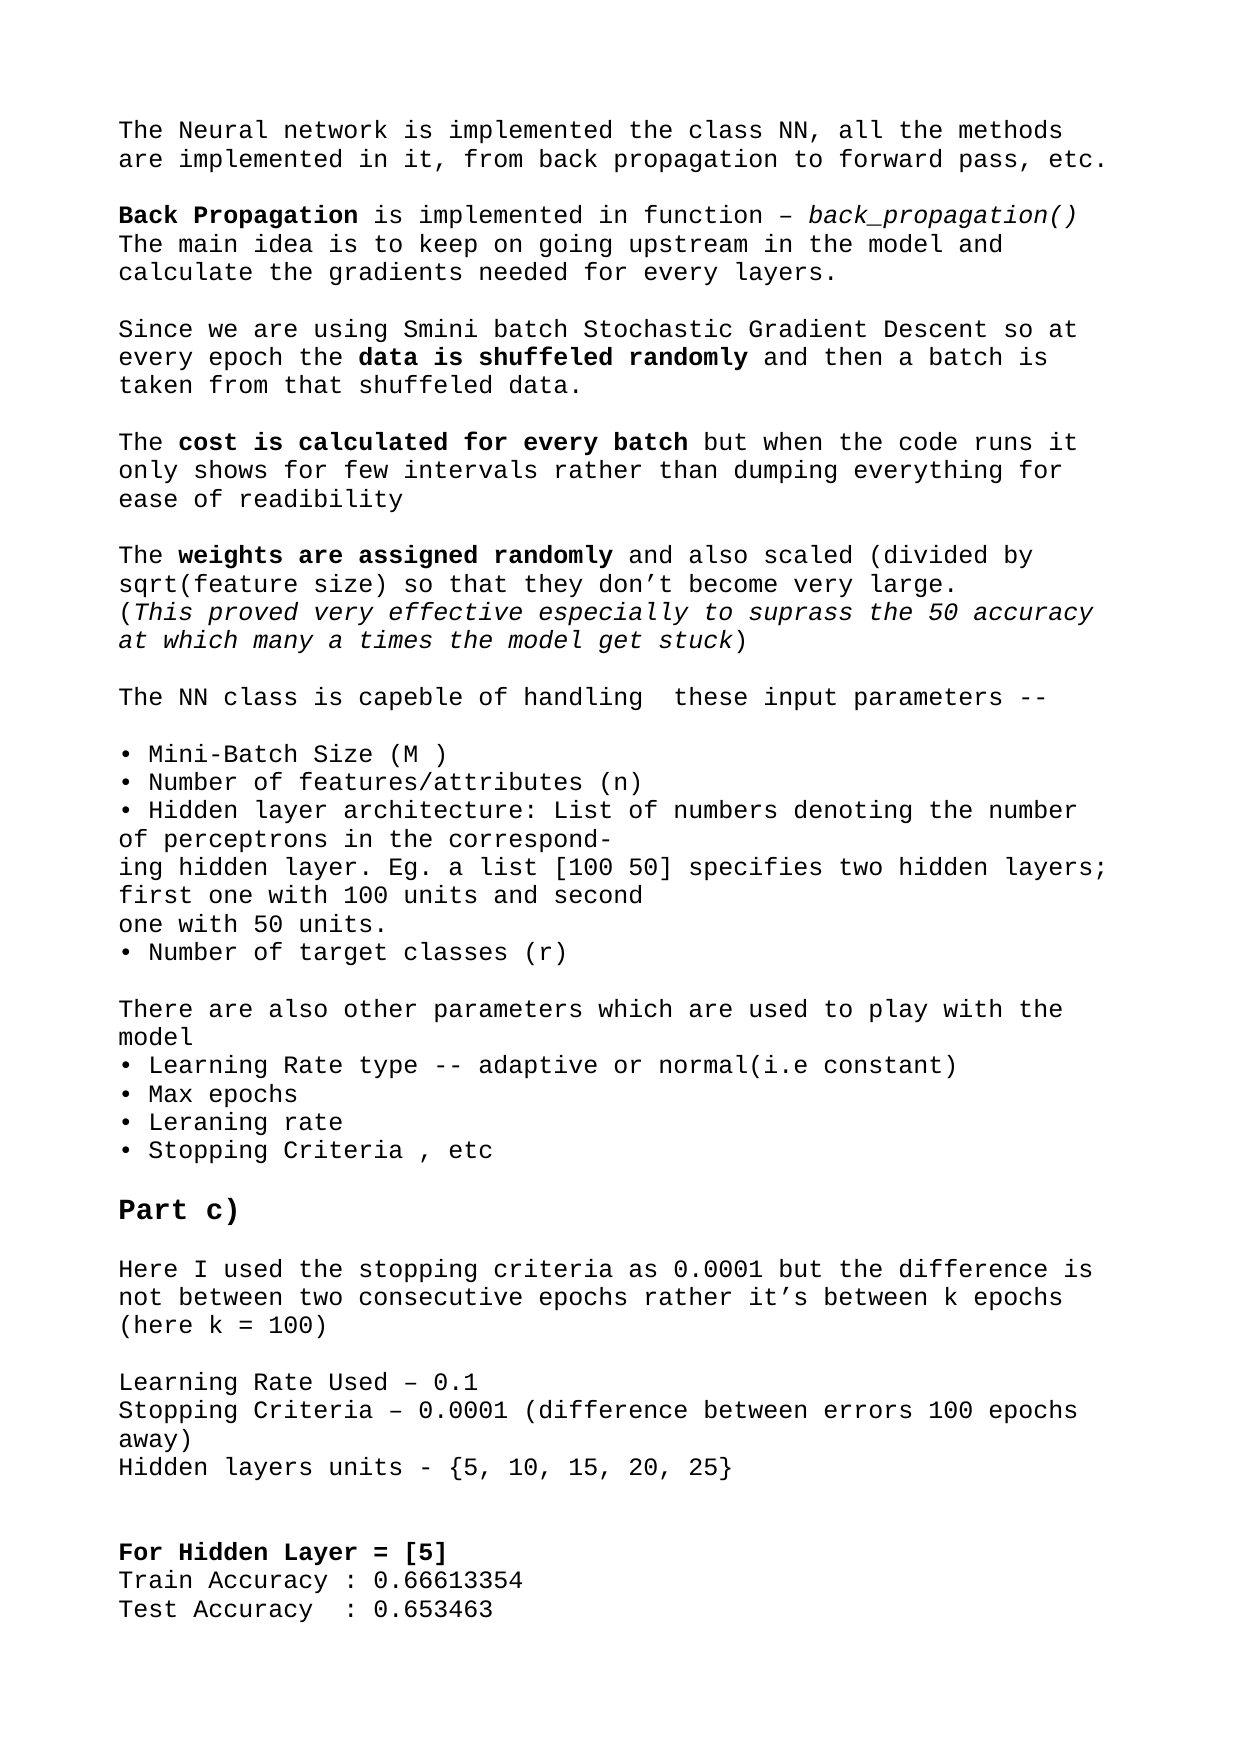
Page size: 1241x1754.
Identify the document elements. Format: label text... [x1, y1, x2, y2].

text • Number of target classes (r) [118, 940, 1122, 968]
text Part c) [118, 1195, 1122, 1228]
text The Neural network is implemented the class NN, all the methods are implemented in it, from back propagation to forward pass, etc. [118, 118, 1122, 175]
text Learning Rate Used – 0.1 [118, 1369, 1122, 1398]
text one with 50 units. [118, 911, 1122, 940]
text Train Accuracy : 0.66613354 [118, 1568, 1122, 1596]
text Here I used the stopping criteria as 0.0001 but the difference is not between two consecutive epochs rather it’s between k epochs (here k = 100) [118, 1256, 1122, 1341]
text Back Propagation is implemented in function – back_propagation() [118, 203, 1122, 231]
text Since we are using Smini batch Stochastic Gradient Descent so at every epoch the data is shuffeled randomly and then a batch is taken from that shuffeled data. [118, 316, 1122, 401]
text • Hidden layer architecture: List of numbers denoting the number of perceptrons in the correspond- [118, 798, 1122, 855]
text • Number of features/attributes (n) [118, 770, 1122, 798]
text The weights are assigned randomly and also scaled (divided by sqrt(feature size) so that they don’t become very large. [118, 543, 1122, 600]
text • Mini-Batch Size (M ) [118, 741, 1122, 770]
text • Stopping Criteria , etc [118, 1138, 1122, 1166]
text The cost is calculated for every batch but when the code runs it only shows for few intervals rather than dumping everything for ease of readibility [118, 430, 1122, 515]
text For Hidden Layer = [5] [118, 1539, 1122, 1568]
text The main idea is to keep on going upstream in the model and calculate the gradients needed for every layers. [118, 231, 1122, 288]
text • Max epochs [118, 1081, 1122, 1110]
text Test Accuracy : 0.653463 [118, 1596, 1122, 1624]
text ing hidden layer. Eg. a list [100 50] specifies two hidden layers; first one with 100 units and second [118, 855, 1122, 911]
text • Leraning rate [118, 1110, 1122, 1138]
text Hidden layers units - {5, 10, 15, 20, 25} [118, 1454, 1122, 1483]
text (This proved very effective especially to suprass the 50 accuracy at which many a times the model get stuck) [118, 600, 1122, 656]
text Stopping Criteria – 0.0001 (difference between errors 100 epochs away) [118, 1398, 1122, 1454]
text • Learning Rate type -- adaptive or normal(i.e constant) [118, 1053, 1122, 1081]
text The NN class is capeble of handling these input parameters -- [118, 685, 1122, 713]
text There are also other parameters which are used to play with the model [118, 996, 1122, 1053]
